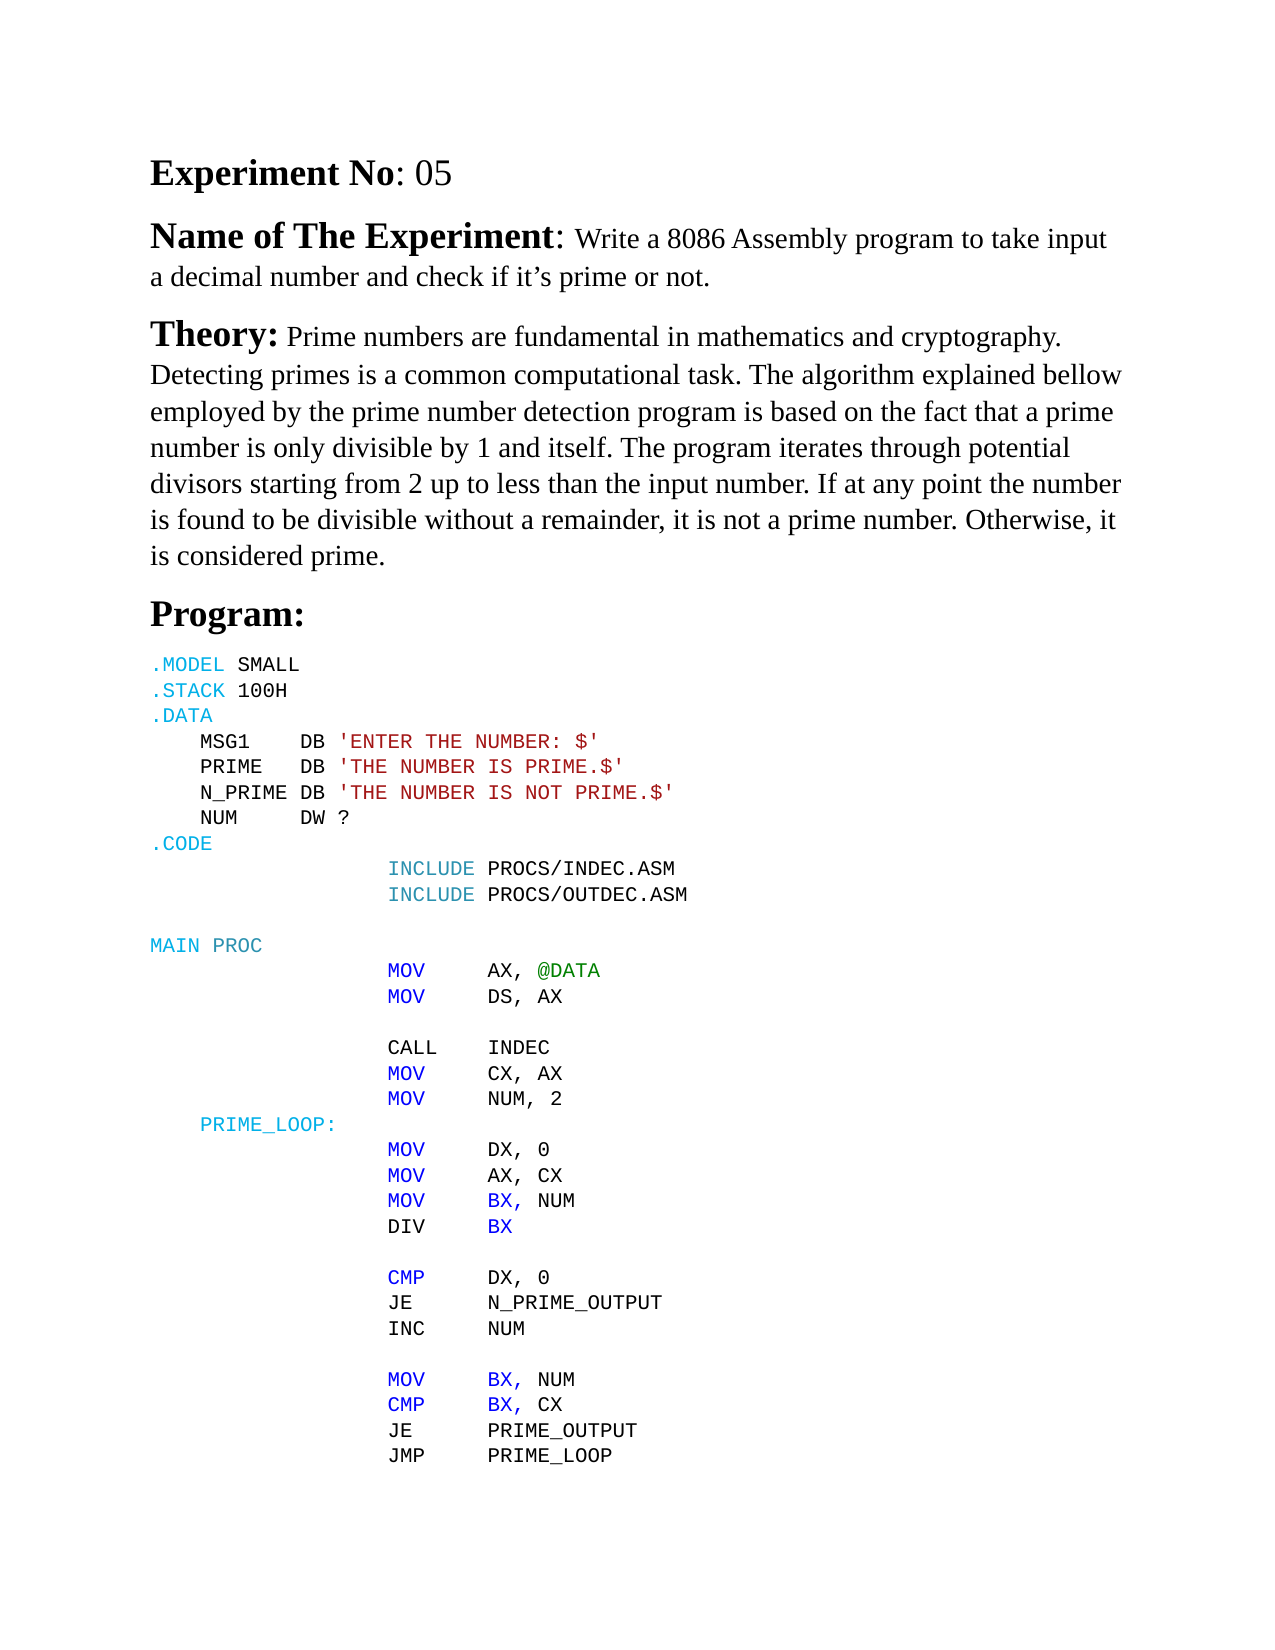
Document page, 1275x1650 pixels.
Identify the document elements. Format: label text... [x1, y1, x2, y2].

text .CODE [150, 833, 1125, 857]
text JMP PRIME_LOOP [150, 1445, 1125, 1469]
text .DATA [150, 705, 1125, 729]
text CMP BX, CX [150, 1394, 1125, 1418]
text NUM DW ? [150, 807, 1125, 831]
text .MODEL SMALL [150, 654, 1125, 678]
text INCLUDE PROCS/OUTDEC.ASM [150, 884, 1125, 908]
text MAIN PROC [150, 935, 1125, 959]
text .STACK 100H [150, 680, 1125, 703]
text PRIME DB 'THE NUMBER IS PRIME.$' [150, 756, 1125, 780]
text MOV AX, CX [150, 1165, 1125, 1188]
text MOV DS, AX [150, 986, 1125, 1010]
text PRIME_LOOP: [150, 1114, 1125, 1137]
text INCLUDE PROCS/INDEC.ASM [150, 858, 1125, 882]
text MOV AX, @DATA [150, 961, 1125, 984]
text CMP DX, 0 [150, 1267, 1125, 1290]
text INC NUM [150, 1318, 1125, 1341]
text N_PRIME DB 'THE NUMBER IS NOT PRIME.$' [150, 782, 1125, 806]
text MOV CX, AX [150, 1063, 1125, 1086]
text MSG1 DB 'ENTER THE NUMBER: $' [150, 731, 1125, 754]
text Experiment No: 05 [150, 150, 1125, 193]
text Program: [150, 591, 1125, 634]
text Name of The Experiment: Write a 8086 Assembly program to take input a decimal number and check if it’s prime or not. [150, 213, 1125, 292]
text JE N_PRIME_OUTPUT [150, 1292, 1125, 1316]
text JE PRIME_OUTPUT [150, 1420, 1125, 1443]
text Theory: Prime numbers are fundamental in mathematics and cryptography. Detecting primes is a common computational task. The algorithm explained bellow employed by the prime number detection program is based on the fact that a prime number is only divisible by 1 and itself. The program iterates through potential divisors starting from 2 up to less than the input number. If at any point the number is found to be divisible without a remainder, it is not a prime number. Otherwise, it is considered prime. [150, 312, 1125, 572]
text MOV BX, NUM [150, 1369, 1125, 1392]
text MOV DX, 0 [150, 1139, 1125, 1163]
text MOV BX, NUM [150, 1190, 1125, 1214]
text CALL INDEC [150, 1037, 1125, 1061]
text DIV BX [150, 1216, 1125, 1239]
text MOV NUM, 2 [150, 1088, 1125, 1112]
